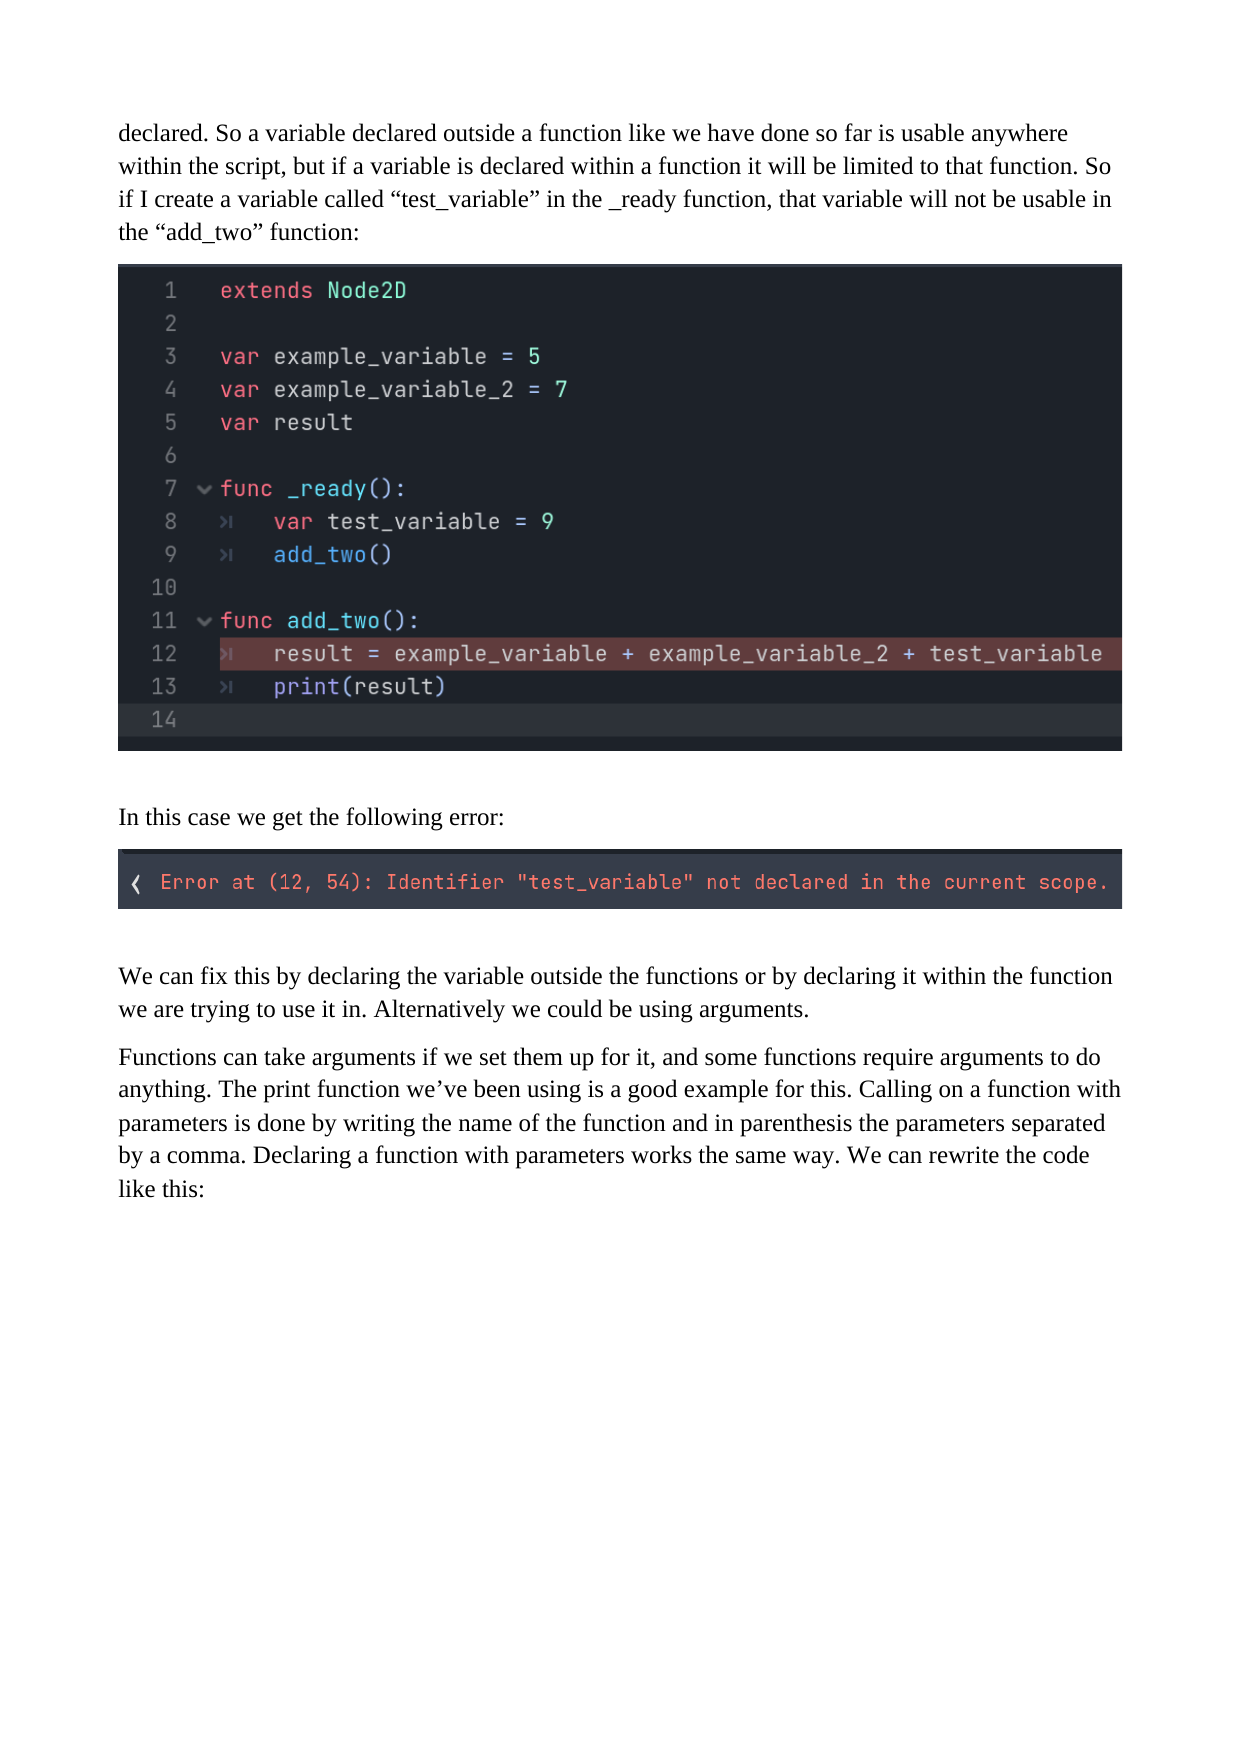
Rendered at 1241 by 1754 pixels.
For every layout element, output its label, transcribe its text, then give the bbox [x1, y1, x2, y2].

text Functions can take arguments if we set them up for it, and some functions require arguments to do anything. The print function we’ve been using is a good example for this. Calling on a function with parameters is done by writing the name of the function and in parenthesis the parameters separated by a comma. Declaring a function with parameters works the same way. We can rewrite the code like this: [118, 1042, 1122, 1202]
picture [118, 264, 1123, 751]
text We can fix this by declaring the variable outside the functions or by declaring it within the function we are trying to use it in. Alternatively we could be using arguments. [118, 961, 1122, 1023]
text declared. So a variable declared outside a function like we have done so far is usable anywhere within the script, but if a variable is declared within a function it will be limited to that function. So if I create a variable called “test_variable” in the _ready function, that variable will not be usable in the “add_two” function: [118, 118, 1122, 246]
text In this case we get the following error: [118, 802, 1122, 831]
picture [118, 849, 1123, 909]
